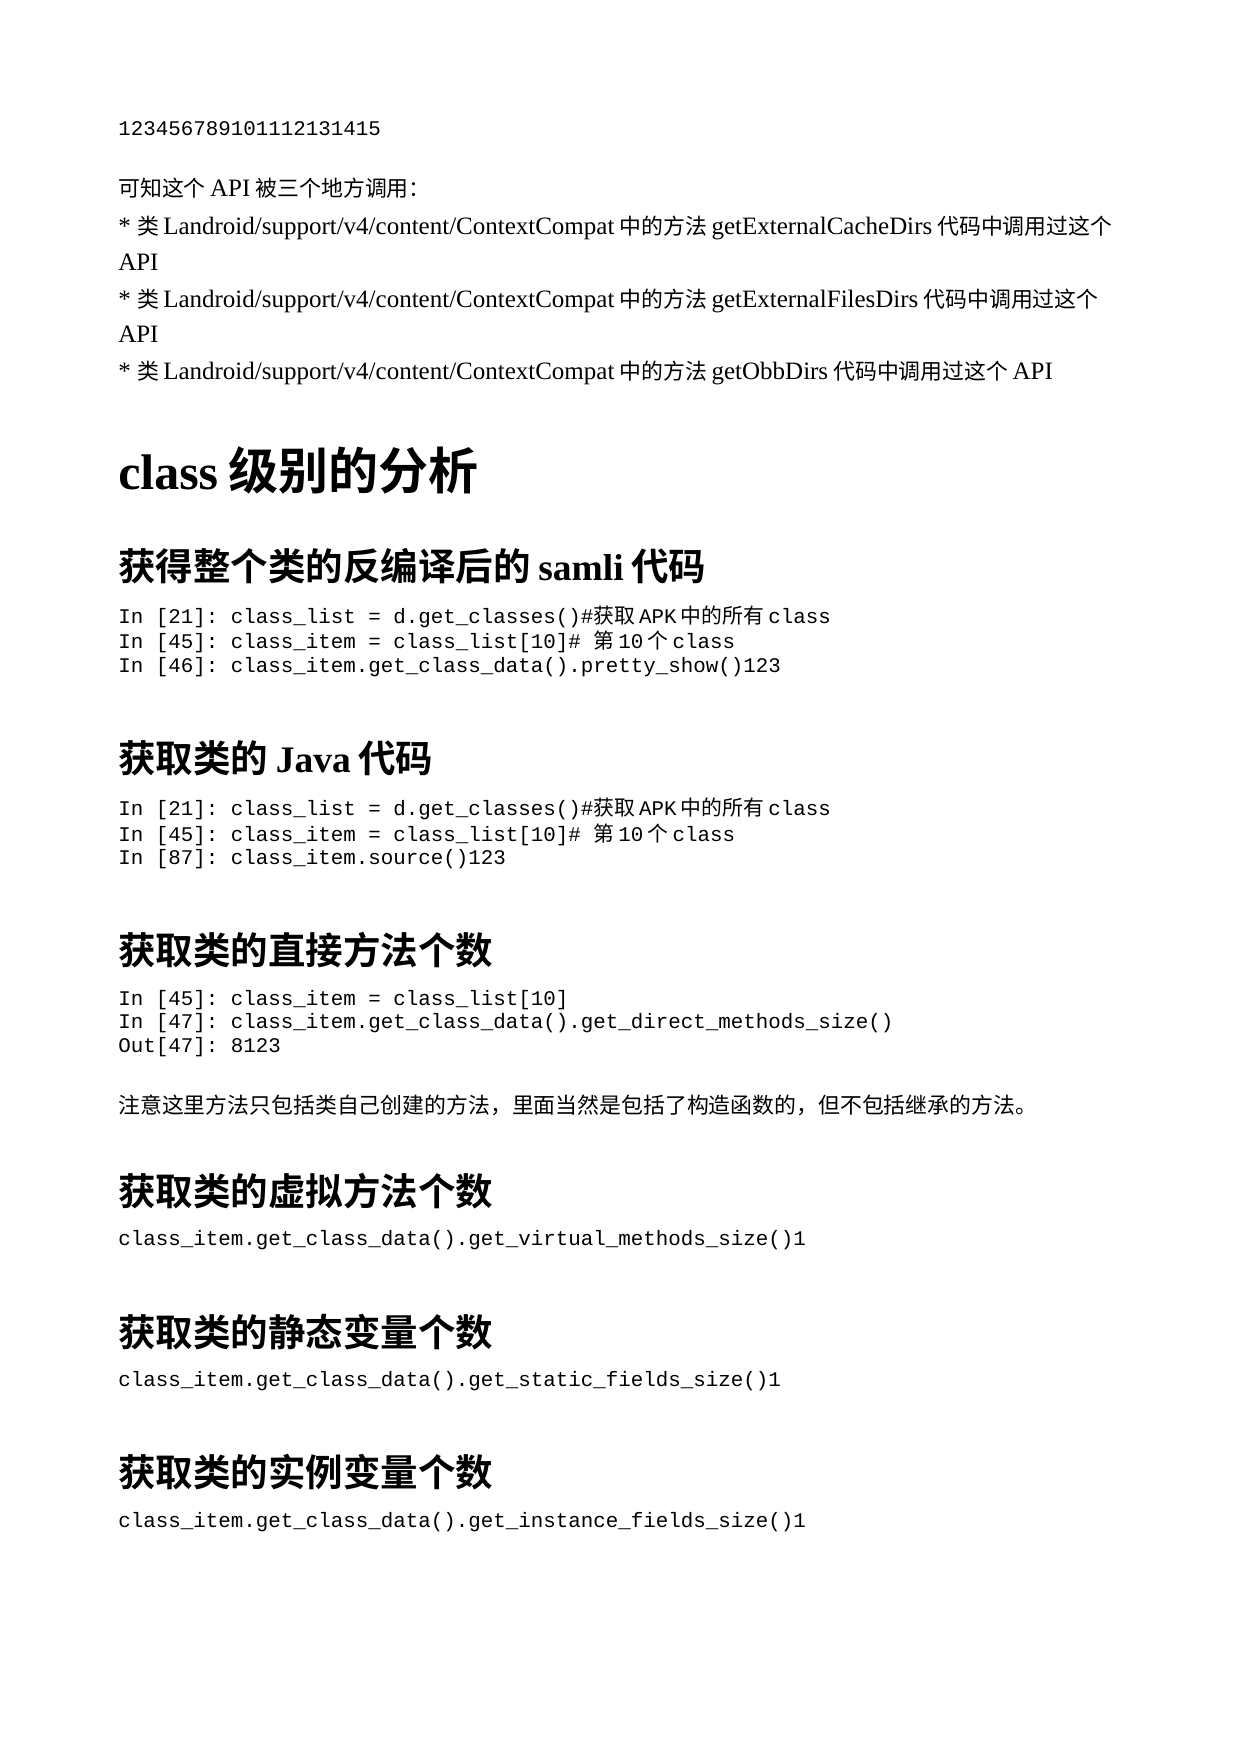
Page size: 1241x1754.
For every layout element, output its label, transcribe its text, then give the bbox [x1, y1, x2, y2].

text 注意这里方法只包括类自己创建的方法，里面当然是包括了构造函数的，但不包括继承的方法。 [118, 1088, 1122, 1120]
text class_item.get_class_data().get_instance_fields_size()1 [118, 1510, 1122, 1533]
subtitle 获取类的实例变量个数 [118, 1443, 1122, 1497]
text In [46]: class_item.get_class_data().pretty_show()123 [118, 655, 1122, 679]
subtitle class级别的分析 [118, 431, 1122, 504]
subtitle 获取类的直接方法个数 [118, 921, 1122, 975]
subtitle 获得整个类的反编译后的samli代码 [118, 537, 1122, 591]
text 可知这个API被三个地方调用： * 类Landroid/support/v4/content/ContextCompat中的方法getExternalCacheDirs代码中调用过这个API * 类Landroid/support/v4/content/ContextCompat中的方法getExternalFilesDirs代码中调用过这个API * 类Landroid/support/v4/content/ContextCompat中的方法getObbDirs代码中调用过这个API [118, 171, 1122, 386]
text In [21]: class_list = d.get_classes()#获取APK中的所有class [118, 796, 1122, 822]
text In [45]: class_item = class_list[10]# 第10个class [118, 822, 1122, 847]
subtitle 获取类的Java代码 [118, 729, 1122, 783]
text In [45]: class_item = class_list[10] [118, 988, 1122, 1012]
text 123456789101112131415 [118, 118, 1122, 142]
subtitle 获取类的虚拟方法个数 [118, 1162, 1122, 1216]
text In [45]: class_item = class_list[10]# 第10个class [118, 629, 1122, 655]
text class_item.get_class_data().get_virtual_methods_size()1 [118, 1228, 1122, 1252]
text In [21]: class_list = d.get_classes()#获取APK中的所有class [118, 604, 1122, 629]
text In [47]: class_item.get_class_data().get_direct_methods_size() [118, 1012, 1122, 1035]
text Out[47]: 8123 [118, 1035, 1122, 1059]
subtitle 获取类的静态变量个数 [118, 1302, 1122, 1357]
text class_item.get_class_data().get_static_fields_size()1 [118, 1369, 1122, 1393]
text In [87]: class_item.source()123 [118, 847, 1122, 871]
